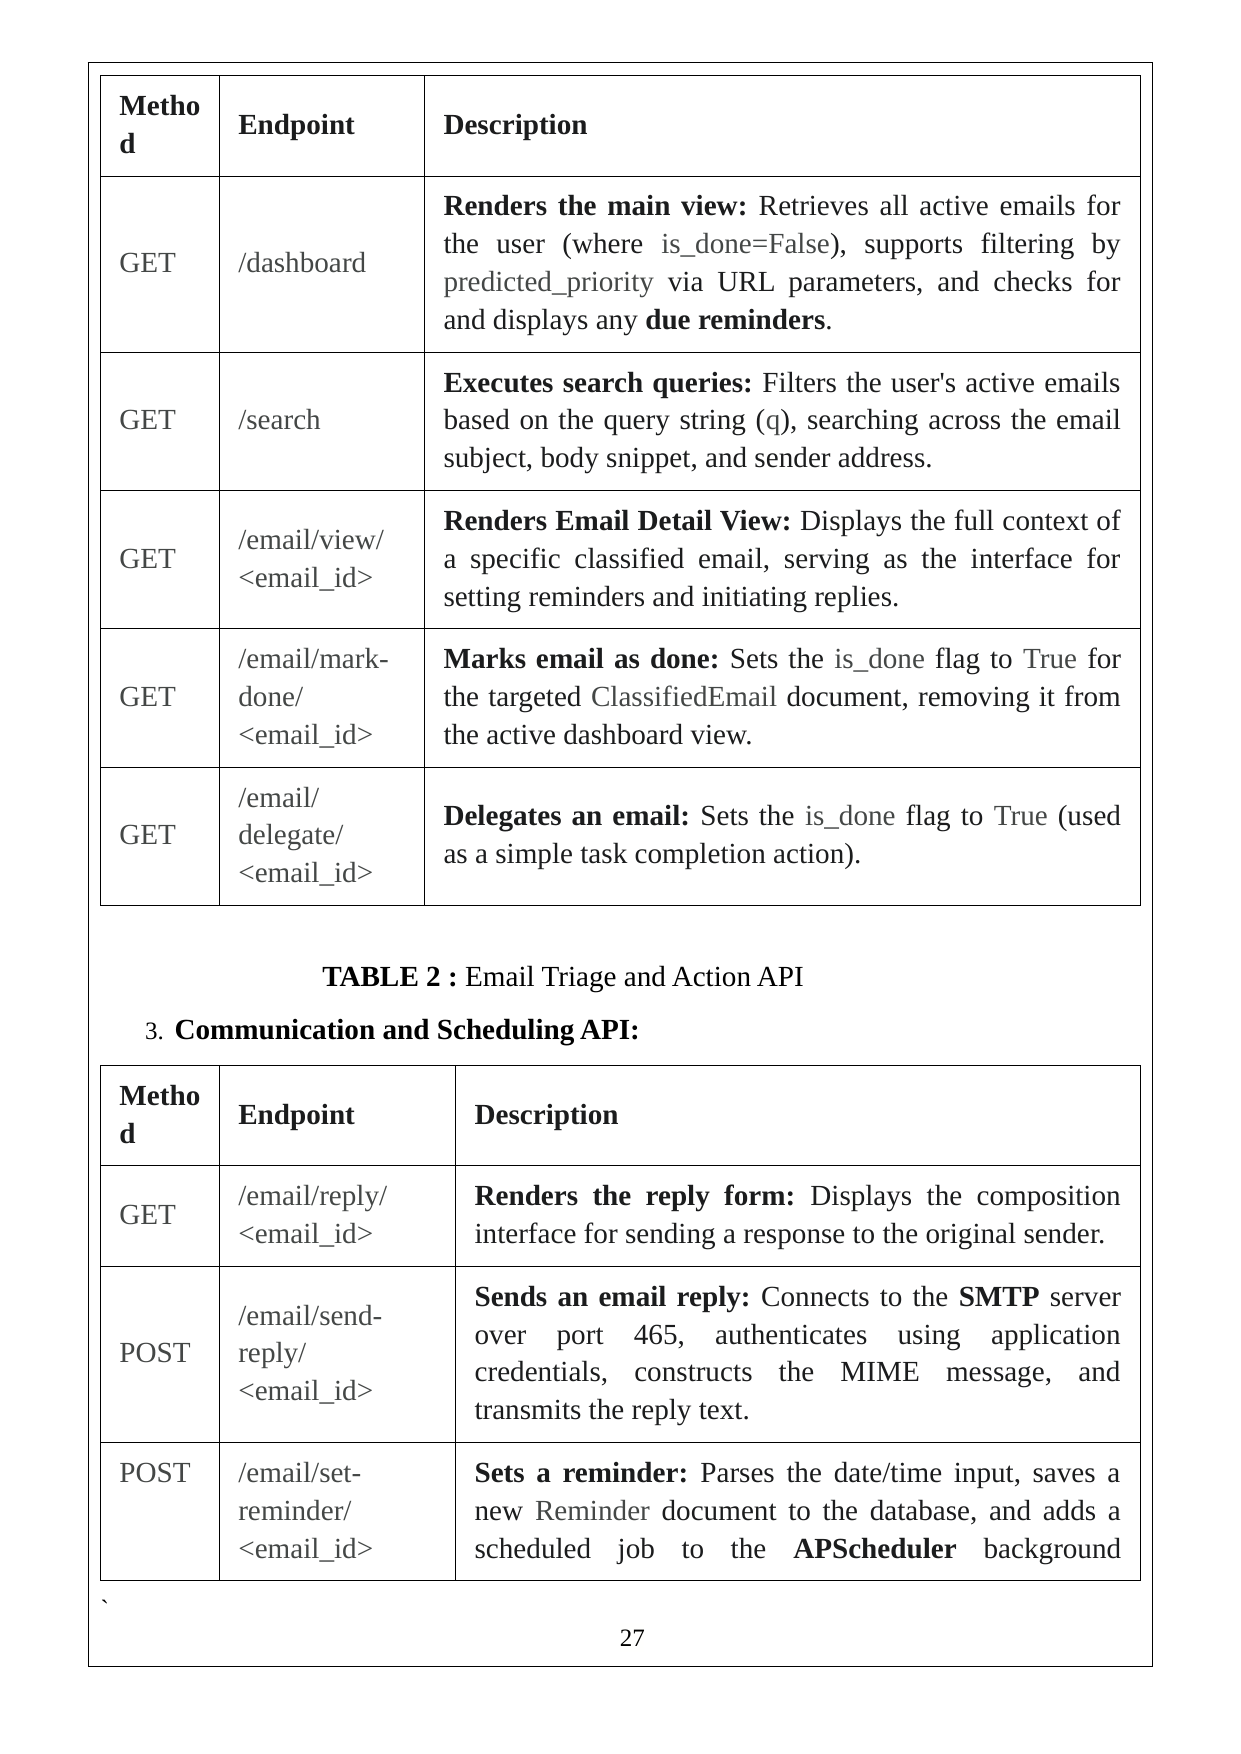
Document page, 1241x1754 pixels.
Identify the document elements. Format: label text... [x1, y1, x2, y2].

table_header Method [101, 1066, 219, 1165]
table_cell /email/view/<email_id> [220, 491, 424, 628]
table_cell /dashboard [220, 177, 424, 352]
table_cell /email/send-reply/<email_id> [220, 1267, 455, 1442]
table_cell GET [101, 768, 219, 905]
table_cell Marks email as done: Sets the is_done flag to True for the targeted ClassifiedEmail document, removing it from the active dashboard view. [425, 629, 1140, 767]
table_cell Renders Email Detail View: Displays the full context of a specific classified email, serving as the interface for setting reminders and initiating replies. [425, 491, 1140, 628]
table_header Description [425, 76, 1140, 176]
table_header Endpoint [220, 1066, 455, 1165]
list Communication and Scheduling API: [145, 1012, 1140, 1045]
table_cell /email/mark-done/<email_id> [220, 629, 424, 767]
table_cell GET [101, 353, 219, 490]
table_header Description [456, 1066, 1140, 1165]
table_cell POST [101, 1443, 219, 1580]
table_cell GET [101, 491, 219, 628]
table_cell POST [101, 1267, 219, 1442]
table_cell /email/delegate/<email_id> [220, 768, 424, 905]
table_cell GET [101, 629, 219, 767]
table_cell Sends an email reply: Connects to the SMTP server over port 465, authenticates using application credentials, constructs the MIME message, and transmits the reply text. [456, 1267, 1140, 1442]
table_cell Sets a reminder: Parses the date/time input, saves a new Reminder document to the database, and adds a scheduled job to the APScheduler background [456, 1443, 1140, 1580]
table_cell GET [101, 1166, 219, 1266]
table_cell Renders the main view: Retrieves all active emails for the user (where is_done=False), supports filtering by predicted_priority via URL parameters, and checks for and displays any due reminders. [425, 177, 1140, 352]
table_cell Executes search queries: Filters the user's active emails based on the query string (q), searching across the email subject, body snippet, and sender address. [425, 353, 1140, 490]
table_header Method [101, 76, 219, 176]
table_cell Delegates an email: Sets the is_done flag to True (used as a simple task completion action). [425, 768, 1140, 905]
table_cell GET [101, 177, 219, 352]
table_header Endpoint [220, 76, 424, 176]
table_cell Renders the reply form: Displays the composition interface for sending a response to the original sender. [456, 1166, 1140, 1266]
text TABLE 2 : Email Triage and Action API [100, 959, 1140, 992]
table_cell /email/reply/<email_id> [220, 1166, 455, 1266]
table_cell /search [220, 353, 424, 490]
table_cell /email/set-reminder/<email_id> [220, 1443, 455, 1580]
